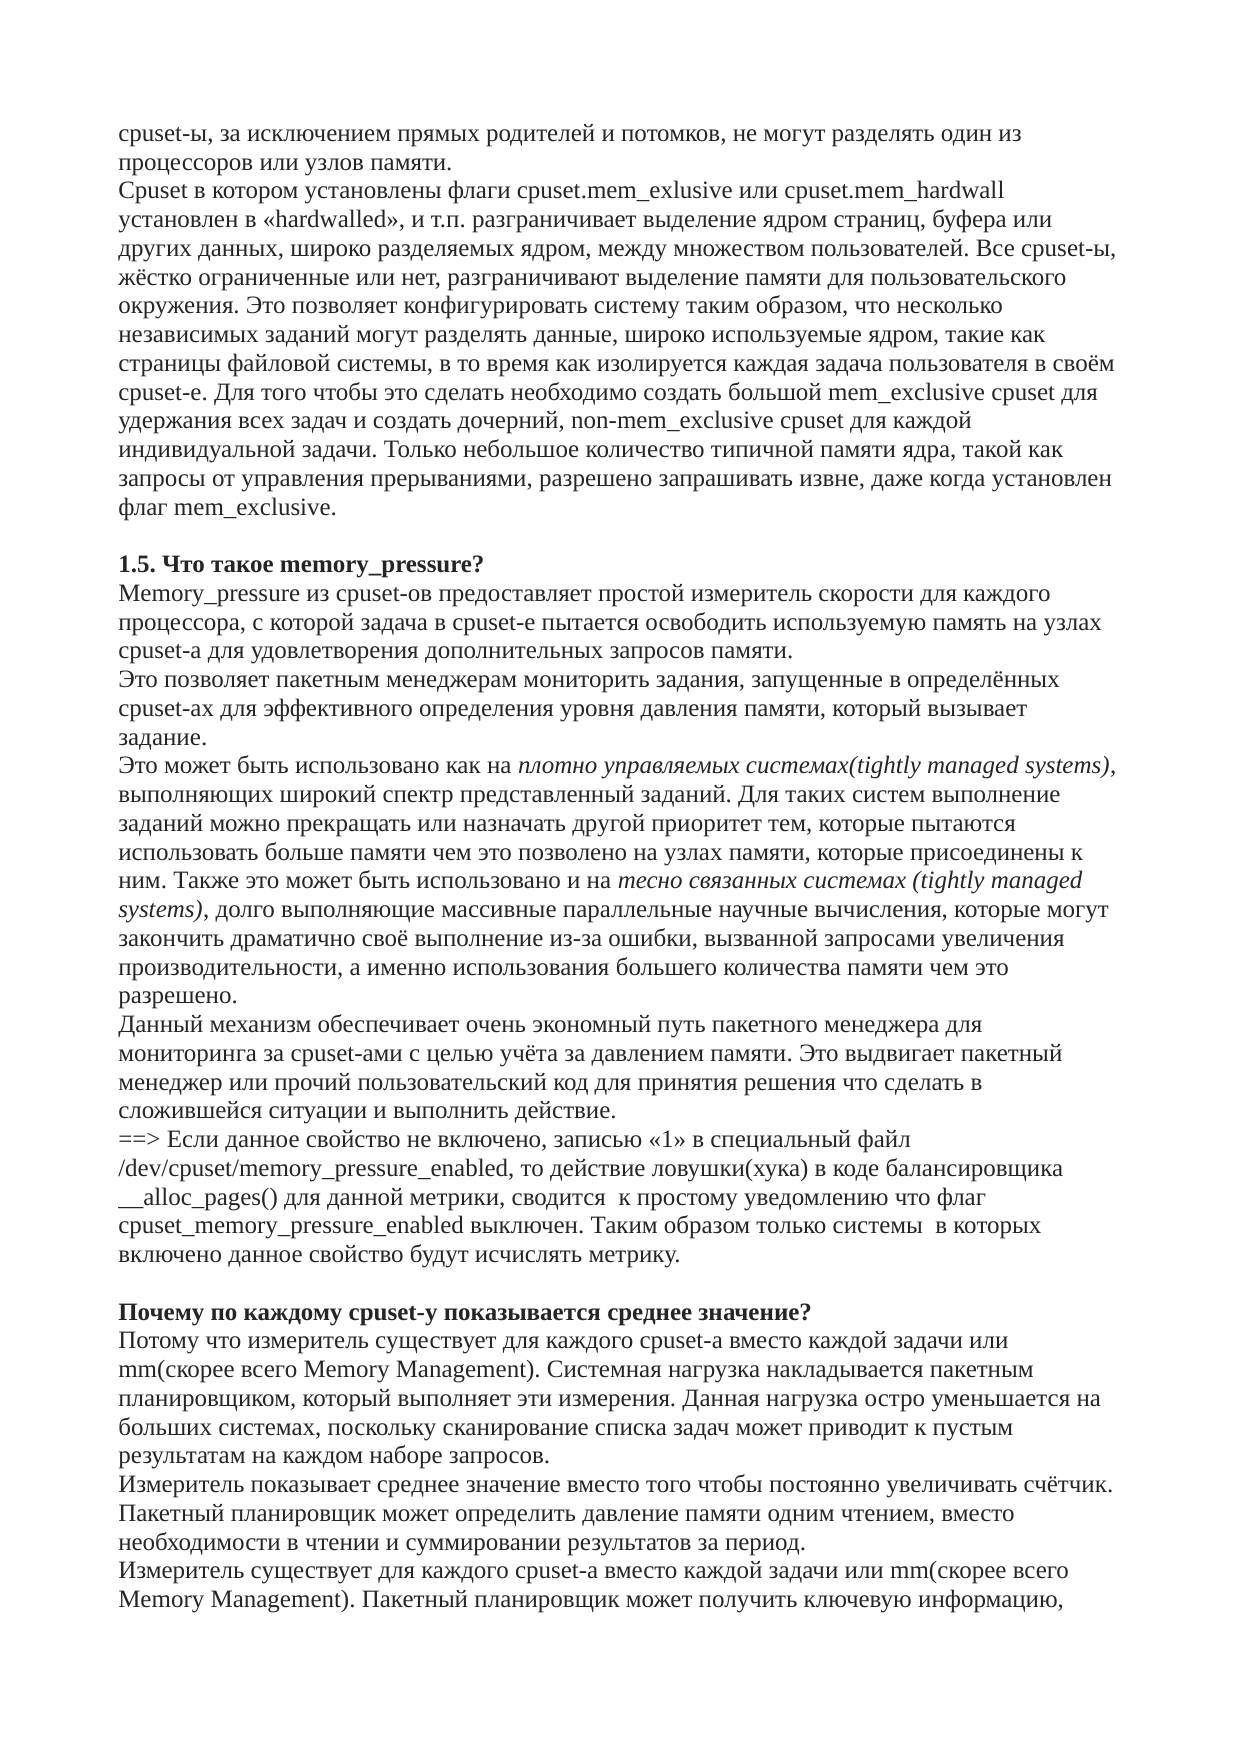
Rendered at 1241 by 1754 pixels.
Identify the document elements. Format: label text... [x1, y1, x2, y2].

text 1.5. Что такое memory_pressure? [118, 549, 1122, 578]
text Измеритель показывает среднее значение вместо того чтобы постоянно увеличивать счётчик. Пакетный планировщик может определить давление памяти одним чтением, вместо необходимости в чтении и суммировании результатов за период. [118, 1469, 1122, 1556]
text Memory_pressure из cpuset-ов предоставляет простой измеритель скорости для каждого процессора, с которой задача в cpuset-е пытается освободить используемую память на узлах cpuset-а для удовлетворения дополнительных запросов памяти. [118, 578, 1122, 664]
text Измеритель существует для каждого cpuset-а вместо каждой задачи или mm(скорее всего Memory Management). Пакетный планировщик может получить ключевую информацию, [118, 1556, 1122, 1613]
text Это позволяет пакетным менеджерам мониторить задания, запущенные в определённых cpuset-ах для эффективного определения уровня давления памяти, который вызывает задание. [118, 664, 1122, 751]
text Потому что измеритель существует для каждого cpuset-а вместо каждой задачи или mm(скорее всего Memory Management). Системная нагрузка накладывается пакетным планировщиком, который выполняет эти измерения. Данная нагрузка остро уменьшается на больших системах, поскольку сканирование списка задач может приводит к пустым результатам на каждом наборе запросов. [118, 1326, 1122, 1469]
text Cpuset в котором установлены флаги cpuset.mem_exlusive или cpuset.mem_hardwall установлен в «hardwalled», и т.п. разграничивает выделение ядром страниц, буфера или других данных, широко разделяемых ядром, между множеством пользователей. Все cpuset-ы, жёстко ограниченные или нет, разграничивают выделение памяти для пользовательского окружения. Это позволяет конфигурировать систему таким образом, что несколько независимых заданий могут разделять данные, широко используемые ядром, такие как страницы файловой системы, в то время как изолируется каждая задача пользователя в своём cpuset-е. Для того чтобы это сделать необходимо создать большой mem_exclusive cpuset для удержания всех задач и создать дочерний, non-mem_exclusive cpuset для каждой индивидуальной задачи. Только небольшое количество типичной памяти ядра, такой как запросы от управления прерываниями, разрешено запрашивать извне, даже когда установлен флаг mem_exclusive. [118, 176, 1122, 521]
text ==> Если данное свойство не включено, записью «1» в специальный файл /dev/cpuset/memory_pressure_enabled, то действие ловушки(хука) в коде балансировщика __alloc_pages() для данной метрики, сводится к простому уведомлению что флаг cpuset_memory_pressure_enabled выключен. Таким образом только системы в которых включено данное свойство будут исчислять метрику. [118, 1124, 1122, 1268]
text cpuset-ы, за исключением прямых родителей и потомков, не могут разделять один из процессоров или узлов памяти. [118, 118, 1122, 176]
text Почему по каждому cpuset-у показывается среднее значение? [118, 1297, 1122, 1326]
text Это может быть использовано как на плотно управляемых системах(tightly managed systems), выполняющих широкий спектр представленный заданий. Для таких систем выполнение заданий можно прекращать или назначать другой приоритет тем, которые пытаются использовать больше памяти чем это позволено на узлах памяти, которые присоединены к ним. Также это может быть использовано и на тесно связанных системах (tightly managed systems), долго выполняющие массивные параллельные научные вычисления, которые могут закончить драматично своё выполнение из-за ошибки, вызванной запросами увеличения производительности, а именно использования большего количества памяти чем это разрешено. [118, 751, 1122, 1009]
text Данный механизм обеспечивает очень экономный путь пакетного менеджера для мониторинга за cpuset-ами с целью учёта за давлением памяти. Это выдвигает пакетный менеджер или прочий пользовательский код для принятия решения что сделать в сложившейся ситуации и выполнить действие. [118, 1009, 1122, 1124]
